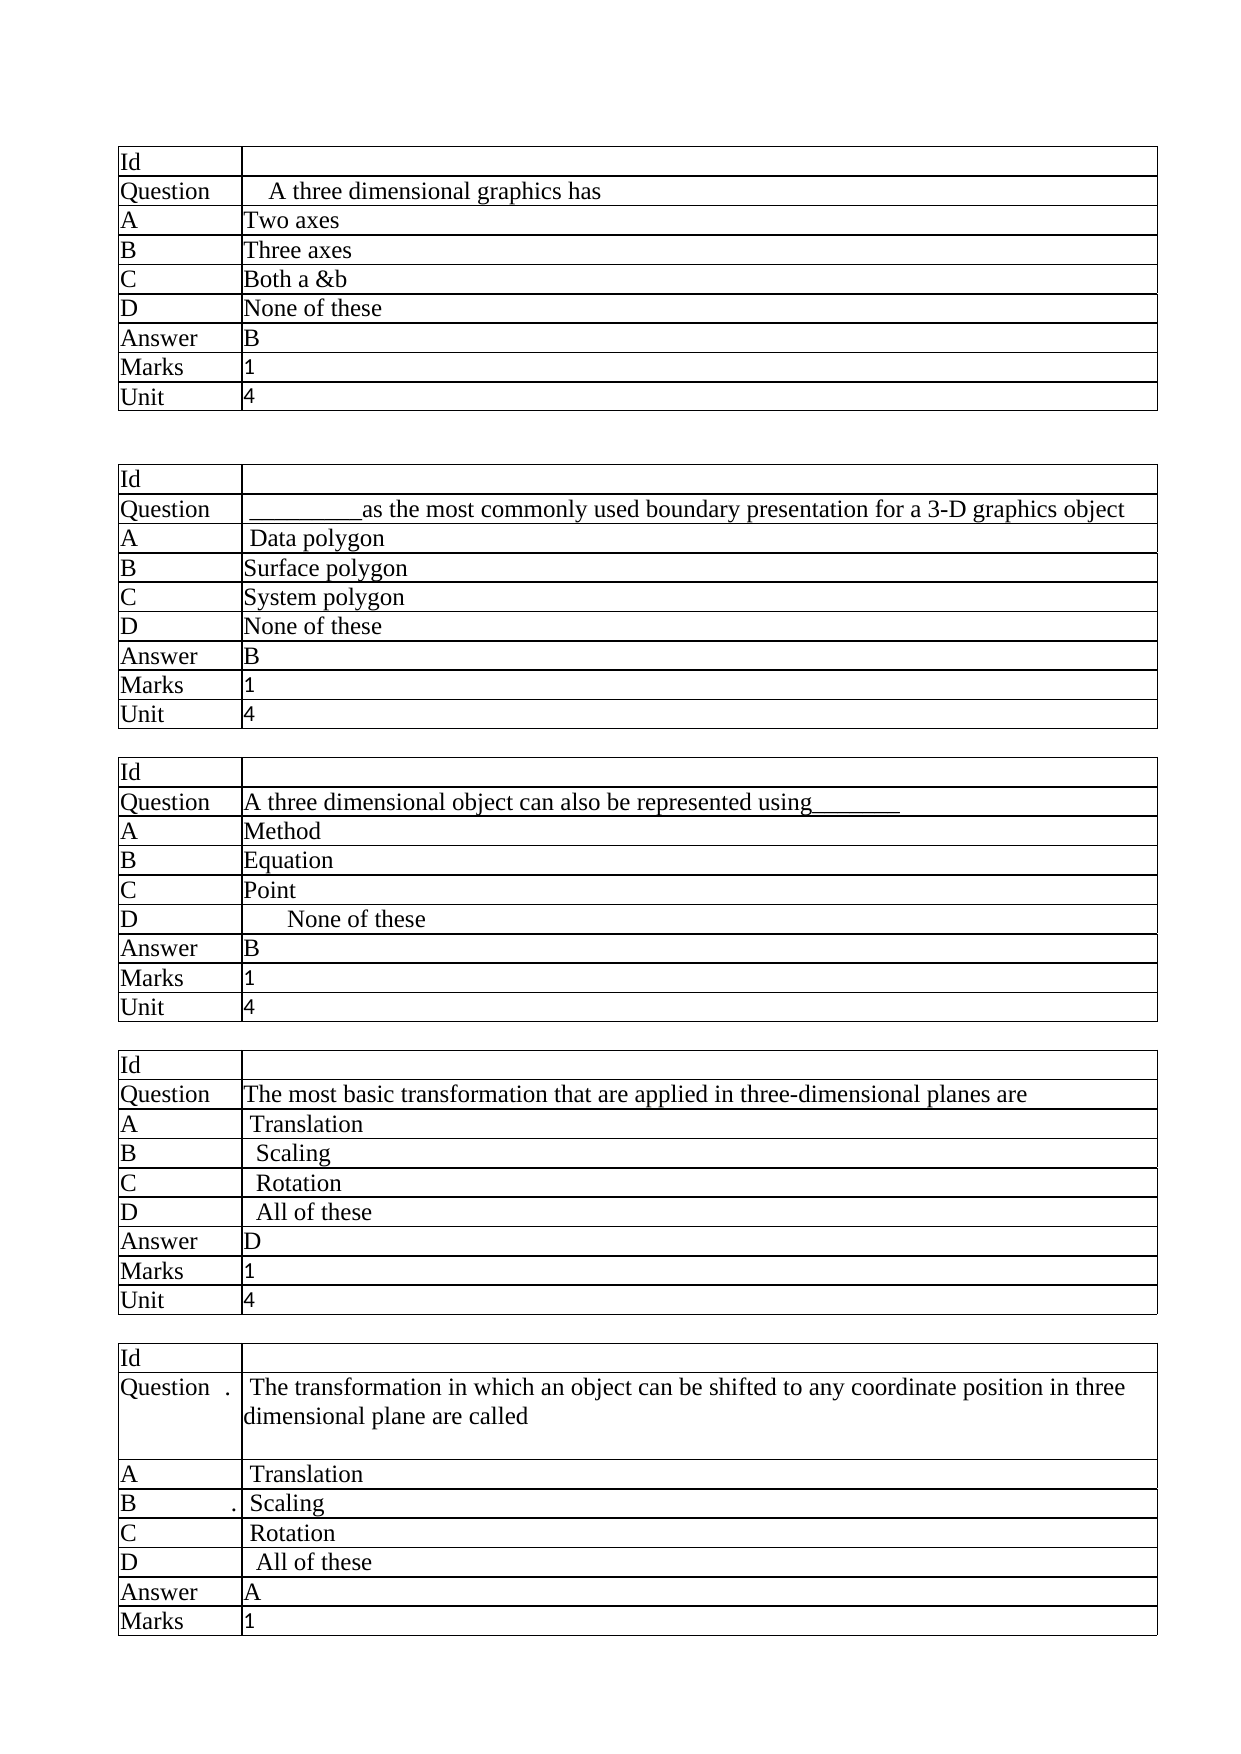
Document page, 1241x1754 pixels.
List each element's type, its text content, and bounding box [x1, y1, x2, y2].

table_cell 1 [243, 964, 1157, 992]
table_cell B [243, 935, 1157, 962]
table_cell Marks [119, 964, 241, 992]
table_cell Translation [243, 1460, 1157, 1488]
table_cell B [119, 1490, 241, 1517]
table_cell Question [119, 788, 241, 815]
table_cell C [119, 1169, 241, 1196]
table_cell Marks [119, 1257, 241, 1284]
table_cell Marks [119, 671, 241, 699]
table_cell Answer [119, 324, 241, 352]
table_cell 4 [243, 383, 1157, 410]
table_cell D [119, 1198, 241, 1226]
table_cell Surface polygon [243, 554, 1157, 581]
table_header [243, 465, 1157, 493]
table_cell D [243, 1227, 1157, 1255]
table_header Id [119, 465, 241, 493]
table_cell Question [119, 495, 241, 523]
table_cell 4 [243, 700, 1157, 728]
table_cell D [119, 295, 241, 322]
table_cell D [119, 905, 241, 933]
table_cell Two axes [243, 206, 1157, 234]
table_cell B [119, 1139, 241, 1167]
table_cell Question [119, 177, 241, 205]
table_header [243, 1344, 1157, 1372]
table_cell . The transformation in which an object can be shifted to any coordinate position in three dimensional plane are called [243, 1373, 1157, 1459]
table_cell C [119, 1519, 241, 1547]
table_cell Rotation [243, 1519, 1157, 1547]
table_cell None of these [243, 295, 1157, 322]
table_cell 1 [243, 1257, 1157, 1284]
table_cell Unit [119, 1286, 241, 1314]
table_cell A [243, 1578, 1157, 1605]
table_header Id [119, 1344, 241, 1372]
table_cell Question [119, 1373, 241, 1459]
table_cell Answer [119, 1578, 241, 1605]
table_cell Unit [119, 993, 241, 1021]
table_cell B [119, 236, 241, 264]
table_cell Scaling [243, 1139, 1157, 1167]
table_cell A [119, 206, 241, 234]
table_header [243, 147, 1157, 175]
table_cell Marks [119, 1607, 241, 1635]
table_cell . Scaling [243, 1490, 1157, 1517]
table_header Id [119, 147, 241, 175]
table_cell B [119, 846, 241, 874]
table_cell Answer [119, 935, 241, 962]
table_cell 1 [243, 1607, 1157, 1635]
table_cell A [119, 524, 241, 552]
table_cell Marks [119, 353, 241, 381]
table_cell Equation [243, 846, 1157, 874]
table_cell Rotation [243, 1169, 1157, 1196]
table_cell C [119, 583, 241, 611]
table_cell Question [119, 1080, 241, 1108]
table_cell _________as the most commonly used boundary presentation for a 3-D graphics object [243, 495, 1157, 523]
table_cell 1 [243, 353, 1157, 381]
table_cell Unit [119, 383, 241, 410]
table_header Id [119, 758, 241, 786]
table_cell B [119, 554, 241, 581]
table_cell None of these [243, 905, 1157, 933]
table_cell 4 [243, 1286, 1157, 1314]
table_cell None of these [243, 612, 1157, 640]
table_cell Answer [119, 642, 241, 669]
table_cell C [119, 265, 241, 293]
table_cell Point [243, 876, 1157, 904]
table_cell System polygon [243, 583, 1157, 611]
table_cell D [119, 612, 241, 640]
table_cell B [243, 324, 1157, 352]
table_header [243, 1051, 1157, 1079]
table_cell 1 [243, 671, 1157, 699]
table_cell Data polygon [243, 524, 1157, 552]
table_cell Both a &b [243, 265, 1157, 293]
table_cell Translation [243, 1110, 1157, 1138]
table_cell C [119, 876, 241, 904]
table_cell A [119, 817, 241, 845]
table_cell A three dimensional graphics has [243, 177, 1157, 205]
table_cell B [243, 642, 1157, 669]
table_cell Method [243, 817, 1157, 845]
table_cell Unit [119, 700, 241, 728]
table_cell 4 [243, 993, 1157, 1021]
table_cell The most basic transformation that are applied in three-dimensional planes are [243, 1080, 1157, 1108]
table_cell Answer [119, 1227, 241, 1255]
table_cell . All of these [243, 1198, 1157, 1226]
table_header [243, 758, 1157, 786]
table_cell A [119, 1460, 241, 1488]
table_cell A three dimensional object can also be represented using_______ [243, 788, 1157, 815]
table_cell A [119, 1110, 241, 1138]
table_cell D [119, 1548, 241, 1576]
table_cell . All of these [243, 1548, 1157, 1576]
table_header Id [119, 1051, 241, 1079]
table_cell Three axes [243, 236, 1157, 264]
